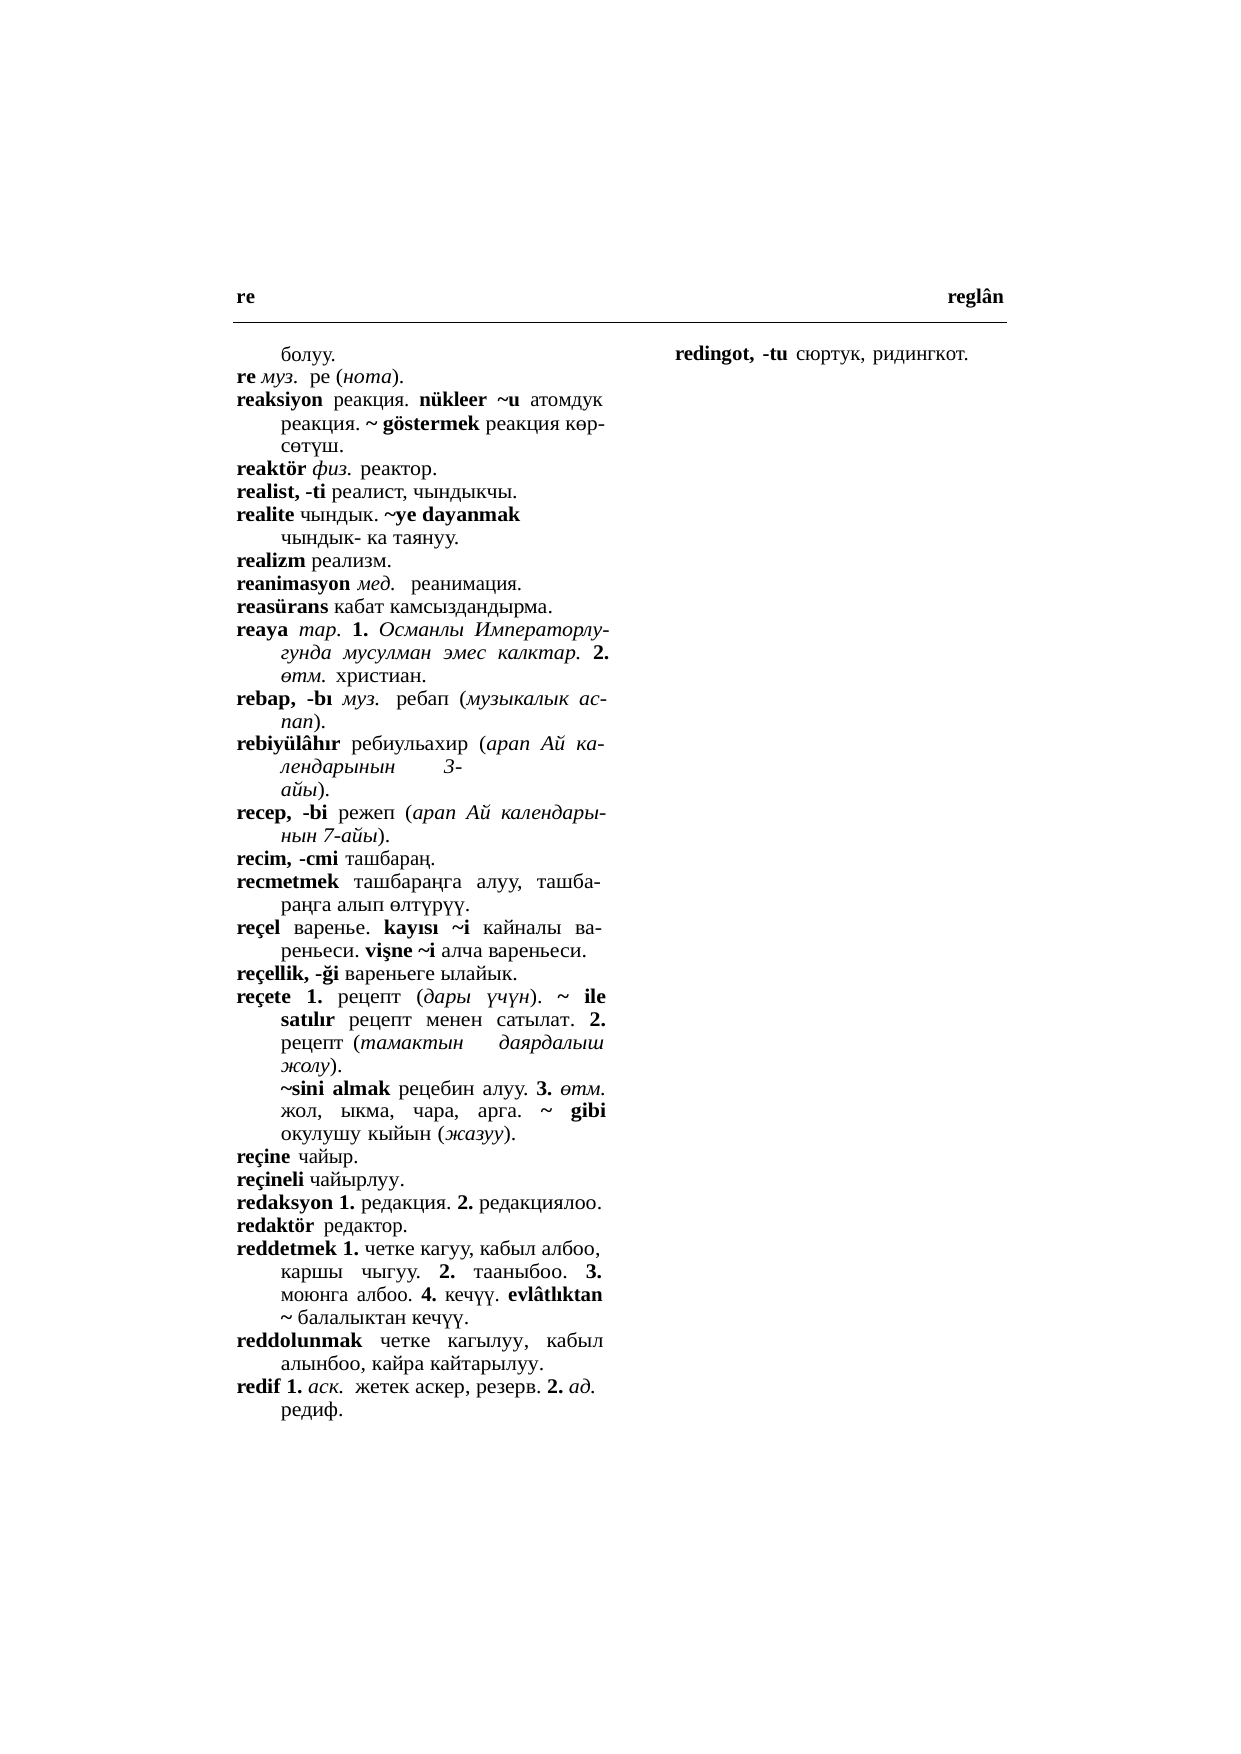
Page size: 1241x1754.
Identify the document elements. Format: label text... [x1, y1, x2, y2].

text reaktör физ. реактор. [236, 457, 609, 480]
text моюнга албоо. 4. кечүү. evlâtlıktan [281, 1283, 606, 1306]
text reddolunmak четке кагылуу, кабыл [236, 1329, 609, 1352]
text reçel варенье. kayısı ~i кайналы ва- реньеси. vişne ~i алча вареньеси. [236, 916, 609, 962]
text redif 1. аск. жетек аскер, резерв. 2. ад. [236, 1375, 609, 1398]
text re reglân [236, 284, 1065, 308]
text reaksiyon реакция. nükleer ~u атомдук [236, 388, 609, 411]
text reasürans кабат камсыздандырма. [236, 595, 609, 618]
text redingot, -tu сюртук, ридингкот. [675, 342, 1065, 364]
text ~sini almak рецебин алуу. 3. өтм. жол, ыкма, чара, арга. ~ gibi окулушу кыйын (жазуу). [281, 1077, 606, 1145]
text realizm реализм. [236, 549, 606, 572]
text reanimasyon мед. реанимация. [236, 572, 606, 595]
text ~ балалыктан кечүү. [281, 1306, 471, 1329]
text reçine чайыр. [236, 1145, 609, 1168]
text reaya тар. 1. Османлы Императорлу- гунда мусулман эмес калктар. 2. өтм. христиан. [236, 618, 609, 687]
text recep, -bi режеп (арап Ай календары- нын 7-айы). [236, 801, 609, 847]
text лендарынын 3-айы). [281, 755, 465, 801]
text реакция. ~ göstermek реакция көр- сөтүш. [281, 412, 609, 457]
text rebiyülâhır ребиульахир (арап Ай ка- [236, 733, 609, 755]
text re муз. ре (нота). [236, 366, 609, 388]
text redaktör редактор. [236, 1214, 609, 1237]
text reçineli чайырлуу. [236, 1168, 609, 1191]
text болуу. [281, 342, 341, 366]
text reddetmek 1. четке кагуу, кабыл албоо, каршы чыгуу. 2. тааныбоо. 3. [236, 1237, 609, 1283]
text алынбоо, кайра кайтарылуу. [281, 1352, 547, 1375]
text reçellik, -ği вареньеге ылайык. [236, 962, 609, 985]
text recmetmek ташбараңга алуу, ташба- раңга алып өлтүрүү. [236, 870, 609, 916]
text realist, -ti реалист, чындыкчы. [236, 480, 609, 503]
text redaksyon 1. редакция. 2. редакциялоо. [236, 1191, 609, 1214]
text редиф. [281, 1398, 345, 1421]
text recim, -cmi ташбараң. [236, 847, 609, 870]
text rebap, -bı муз. ребап (музыкалык ас- пап). [236, 687, 609, 733]
text reçete 1. рецепт (дары үчүн). ~ ile satılır рецепт менен сатылат. 2. рецепт (тамактын даярдалыш жолу). [236, 985, 606, 1077]
text realite чындык. ~ye dayanmak чындык- ка таянуу. [236, 503, 606, 549]
